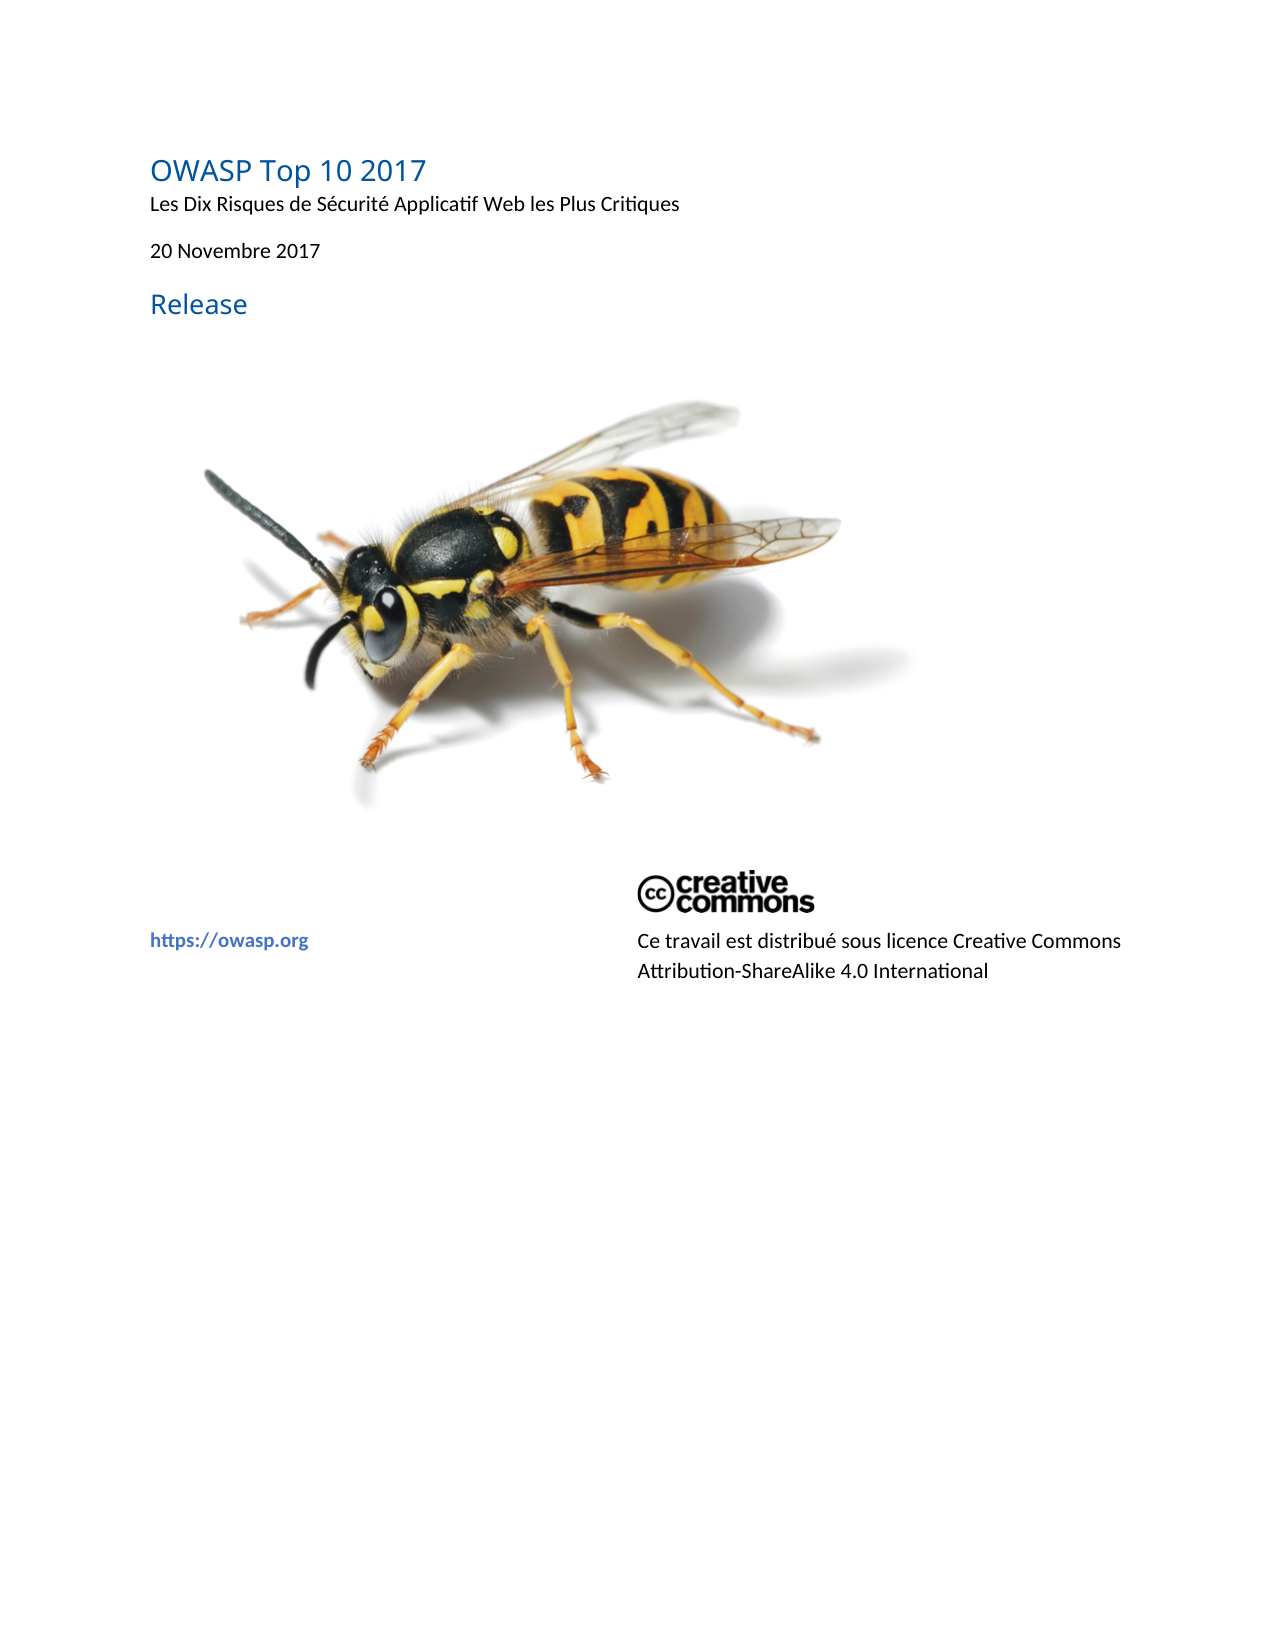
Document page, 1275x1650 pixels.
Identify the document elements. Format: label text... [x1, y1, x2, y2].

table_cell https://owasp.org [150, 928, 637, 999]
picture [637, 870, 815, 913]
picture [150, 322, 951, 856]
table_cell Ce travail est distribué sous licence Creative Commons Attribution-ShareAlike 4.0 International [638, 928, 1125, 999]
text Les Dix Risques de Sécurité Applicatif Web les Plus Critiques [150, 190, 1125, 216]
text 20 Novembre 2017 [150, 238, 1125, 264]
subtitle OWASP Top 10 2017 [150, 150, 1125, 190]
subtitle Release [150, 286, 1125, 323]
table_header [150, 871, 637, 928]
table_header [638, 871, 1125, 928]
